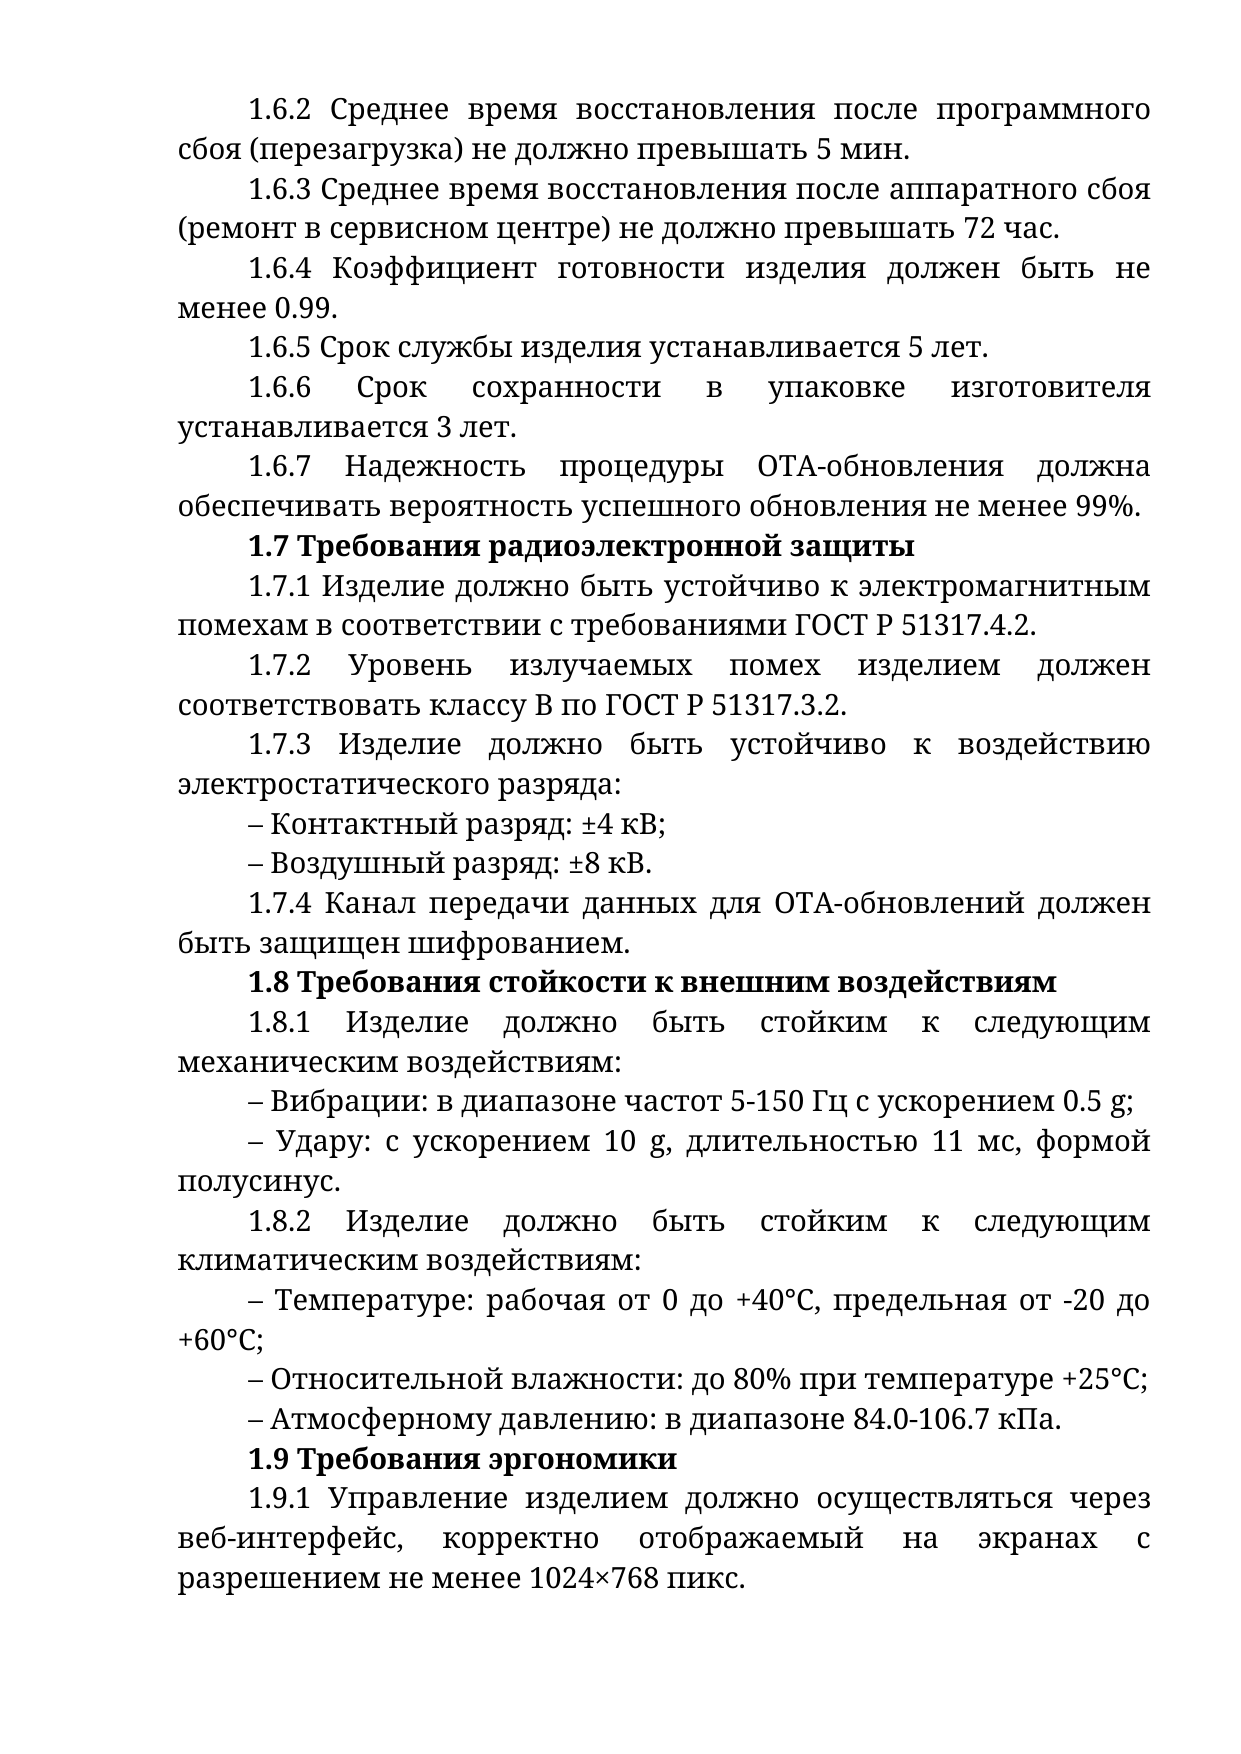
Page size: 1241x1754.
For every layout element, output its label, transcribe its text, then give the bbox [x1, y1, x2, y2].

text – Температуре: рабочая от 0 до +40°C, предельная от -20 до +60°C; [177, 1279, 1152, 1358]
text 1.7.1 Изделие должно быть устойчиво к электромагнитным помехам в соответствии с требованиями ГОСТ Р 51317.4.2. [177, 565, 1152, 644]
text 1.6.2 Среднее время восстановления после программного сбоя (перезагрузка) не должно превышать 5 мин. [177, 88, 1152, 168]
subtitle 1.9 Требования эргономики [177, 1438, 1152, 1478]
text – Атмосферному давлению: в диапазоне 84.0-106.7 кПа. [177, 1398, 1152, 1438]
subtitle 1.7 Требования радиоэлектронной защиты [177, 525, 1152, 565]
text 1.7.2 Уровень излучаемых помех изделием должен соответствовать классу B по ГОСТ Р 51317.3.2. [177, 644, 1152, 723]
text 1.8.2 Изделие должно быть стойким к следующим климатическим воздействиям: [177, 1200, 1152, 1279]
text – Контактный разряд: ±4 кВ; [177, 803, 1152, 843]
text – Относительной влажности: до 80% при температуре +25°C; [177, 1358, 1152, 1398]
text – Вибрации: в диапазоне частот 5-150 Гц с ускорением 0.5 g; [177, 1081, 1152, 1120]
text – Удару: с ускорением 10 g, длительностью 11 мс, формой полусинус. [177, 1120, 1152, 1200]
subtitle 1.8 Требования стойкости к внешним воздействиям [177, 962, 1152, 1001]
text 1.8.1 Изделие должно быть стойким к следующим механическим воздействиям: [177, 1001, 1152, 1081]
text 1.6.7 Надежность процедуры OTA-обновления должна обеспечивать вероятность успешного обновления не менее 99%. [177, 446, 1152, 525]
text 1.7.4 Канал передачи данных для OTA-обновлений должен быть защищен шифрованием. [177, 882, 1152, 962]
text 1.6.6 Срок сохранности в упаковке изготовителя устанавливается 3 лет. [177, 366, 1152, 446]
text 1.6.4 Коэффициент готовности изделия должен быть не менее 0.99. [177, 247, 1152, 327]
text 1.7.3 Изделие должно быть устойчиво к воздействию электростатического разряда: [177, 723, 1152, 803]
text 1.6.3 Среднее время восстановления после аппаратного сбоя (ремонт в сервисном центре) не должно превышать 72 час. [177, 168, 1152, 247]
text 1.6.5 Срок службы изделия устанавливается 5 лет. [177, 327, 1152, 366]
text – Воздушный разряд: ±8 кВ. [177, 843, 1152, 882]
text 1.9.1 Управление изделием должно осуществляться через веб-интерфейс, корректно отображаемый на экранах с разрешением не менее 1024×768 пикс. [177, 1478, 1152, 1597]
